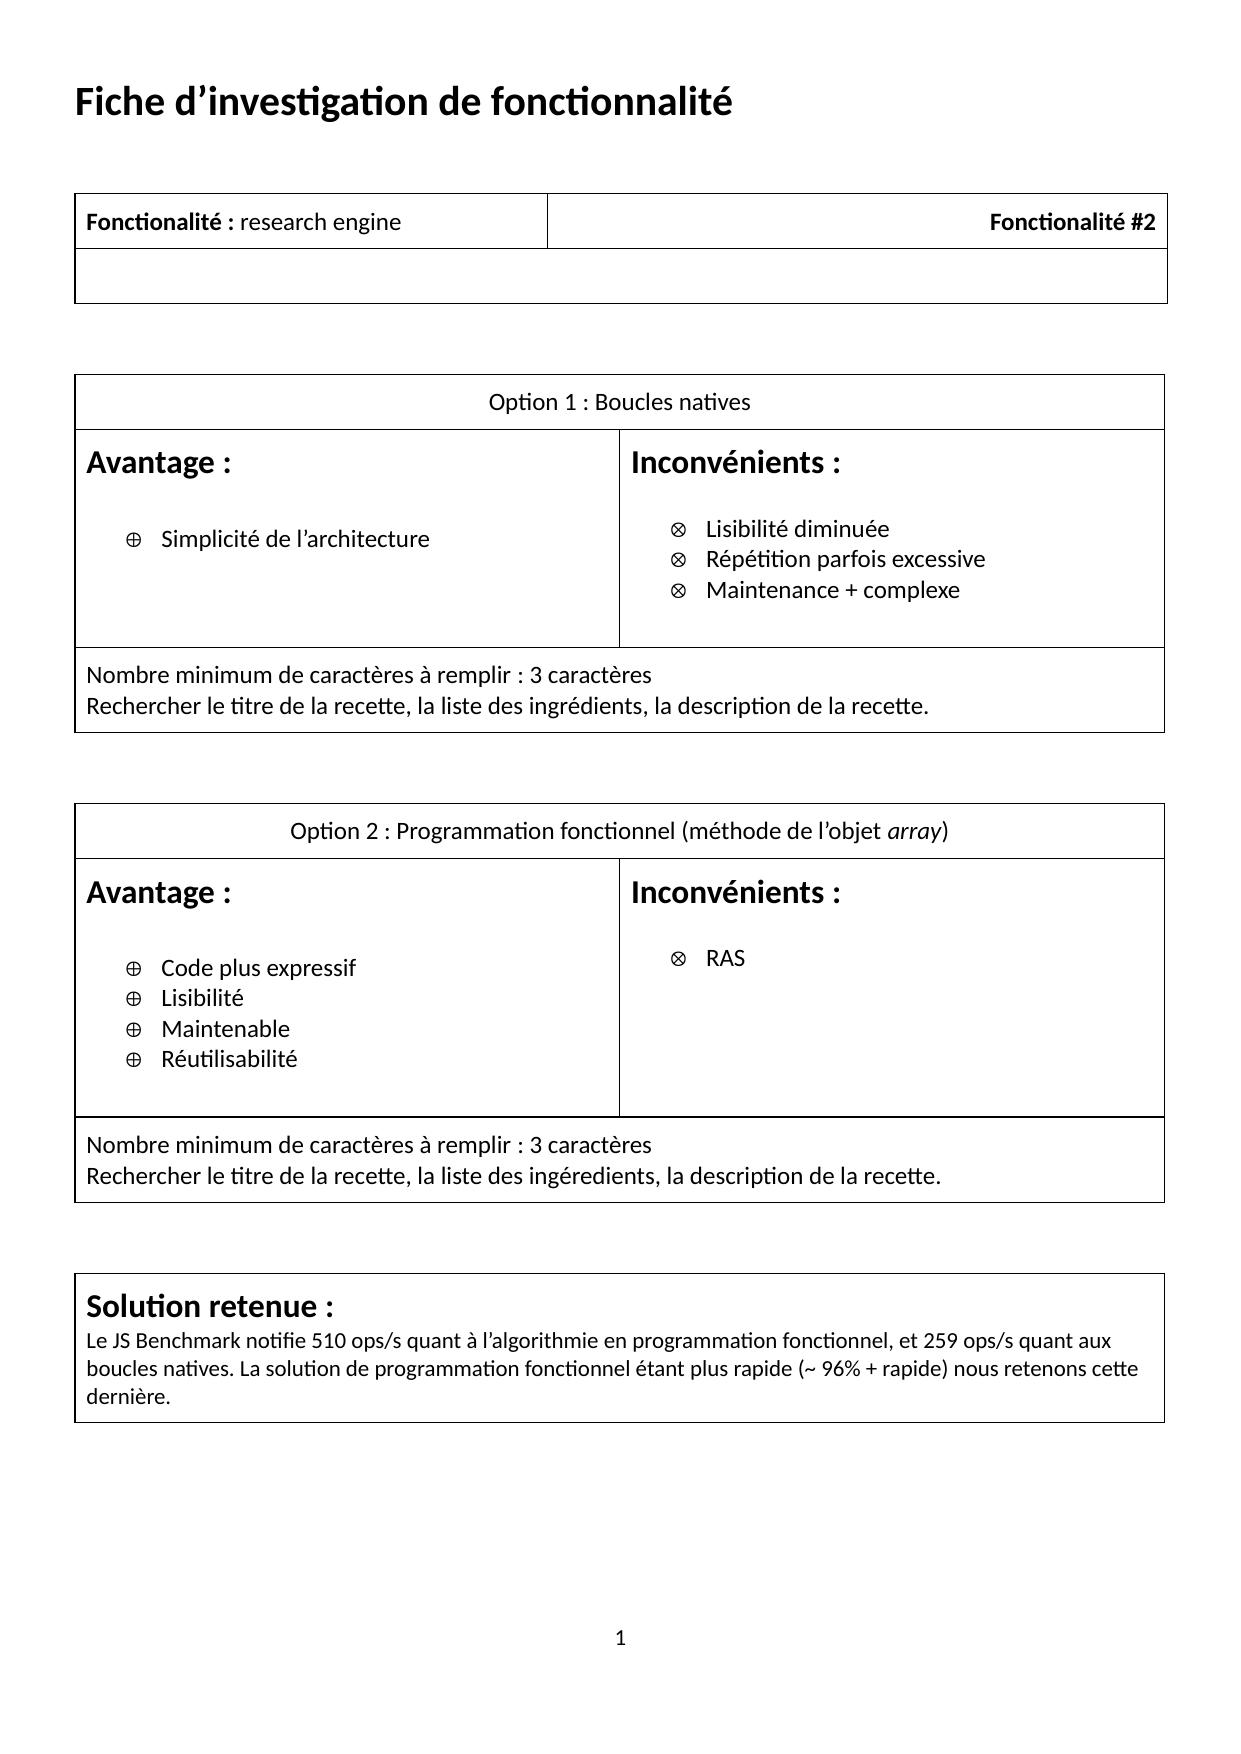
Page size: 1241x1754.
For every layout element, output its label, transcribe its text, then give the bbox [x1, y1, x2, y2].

table_cell Inconvénients : Lisibilité diminuée Répétition parfois excessive Maintenance + complexe [620, 430, 1164, 647]
table_header Fonctionalité : research engine [76, 194, 547, 248]
table_cell Avantage : Code plus expressif Lisibilité Maintenable Réutilisabilité [76, 859, 619, 1116]
table_cell Inconvénients : RAS [620, 859, 1164, 1116]
table_header Fonctionalité #2 [548, 194, 1167, 248]
table_cell Nombre minimum de caractères à remplir : 3 caractères Rechercher le titre de la recette, la liste des ingéredients, la description de la recette. [76, 1118, 1164, 1202]
text Fiche d’investigation de fonctionnalité [75, 75, 1165, 126]
table_header Solution retenue : Le JS Benchmark notifie 510 ops/s quant à l’algorithmie en programmation fonctionnel, et 259 ops/s quant aux boucles natives. La solution de programmation fonctionnel étant plus rapide (~ 96% + rapide) nous retenons cette dernière. [76, 1274, 1164, 1422]
table_cell Nombre minimum de caractères à remplir : 3 caractères Rechercher le titre de la recette, la liste des ingrédients, la description de la recette. [76, 648, 1164, 732]
table_header Option 2 : Programmation fonctionnel (méthode de l’objet array) [76, 804, 1164, 858]
table_cell [76, 249, 1167, 303]
table_cell Avantage : Simplicité de l’architecture [76, 430, 619, 647]
table_header Option 1 : Boucles natives [76, 375, 1164, 429]
